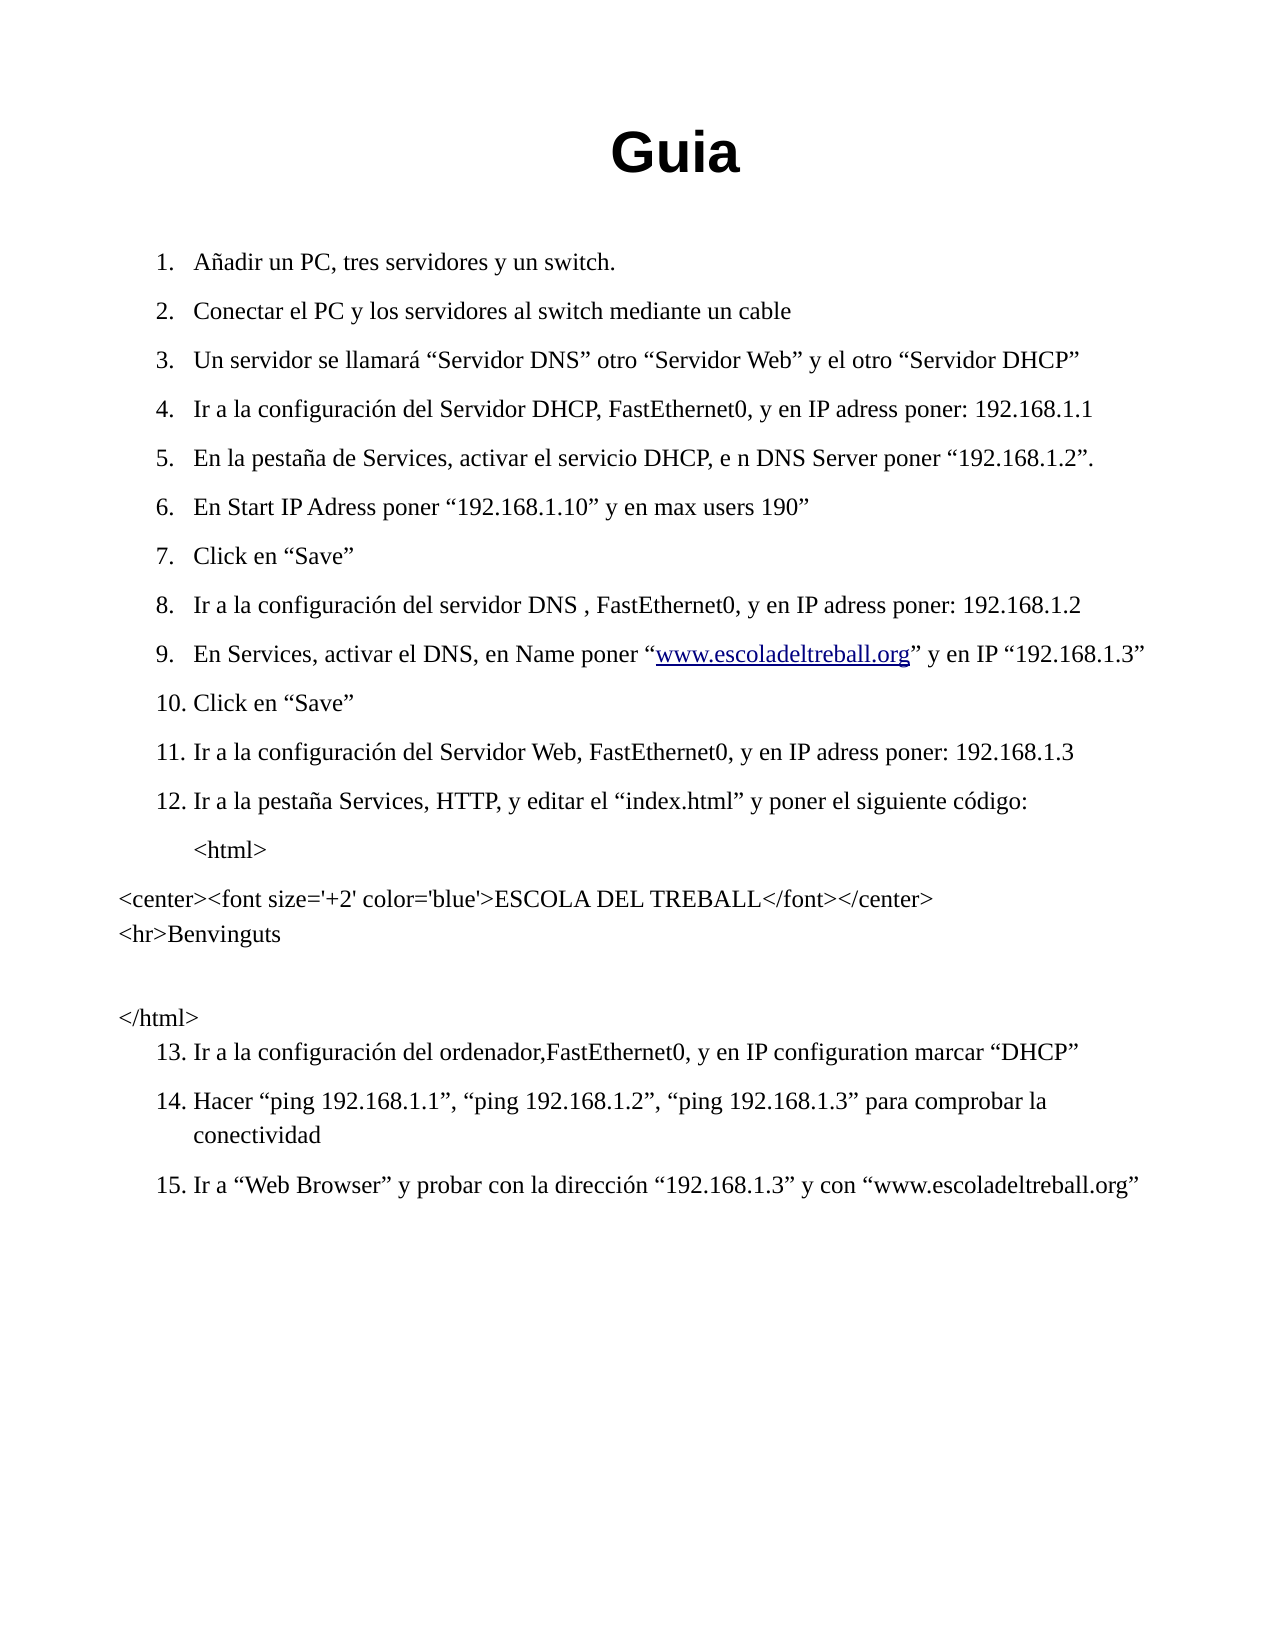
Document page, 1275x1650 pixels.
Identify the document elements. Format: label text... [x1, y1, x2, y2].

text <hr>Benvinguts [118, 919, 1157, 948]
list Ir a “Web Browser” y probar con la dirección “192.168.1.3” y con “www.escoladeltreball.org” [156, 1170, 1157, 1198]
list <html> [156, 836, 1157, 864]
list Ir a la configuración del Servidor DHCP, FastEthernet0, y en IP adress poner: 192.168.1.1 [156, 394, 1157, 423]
list Ir a la configuración del Servidor Web, FastEthernet0, y en IP adress poner: 192.168.1.3 [156, 737, 1157, 766]
list Hacer “ping 192.168.1.1”, “ping 192.168.1.2”, “ping 192.168.1.3” para comprobar la conectividad [156, 1086, 1157, 1149]
text </html> [118, 1003, 1157, 1031]
list Un servidor se llamará “Servidor DNS” otro “Servidor Web” y el otro “Servidor DHCP” [156, 345, 1157, 374]
list En Services, activar el DNS, en Name poner “www.escoladeltreball.org” y en IP “192.168.1.3” [156, 639, 1157, 668]
list Click en “Save” [156, 541, 1157, 570]
text <center><font size='+2' color='blue'>ESCOLA DEL TREBALL</font></center> [118, 884, 1157, 913]
list Añadir un PC, tres servidores y un switch. [156, 247, 1157, 276]
list Conectar el PC y los servidores al switch mediante un cable [156, 296, 1157, 324]
list Ir a la pestaña Services, HTTP, y editar el “index.html” y poner el siguiente código: [156, 786, 1157, 815]
list En Start IP Adress poner “192.168.1.10” y en max users 190” [156, 492, 1157, 521]
title Guia [156, 118, 1157, 185]
list Ir a la configuración del servidor DNS , FastEthernet0, y en IP adress poner: 192.168.1.2 [156, 590, 1157, 619]
list Ir a la configuración del ordenador,FastEthernet0, y en IP configuration marcar “DHCP” [156, 1037, 1157, 1066]
list Click en “Save” [156, 688, 1157, 717]
list En la pestaña de Services, activar el servicio DHCP, e n DNS Server poner “192.168.1.2”. [156, 443, 1157, 472]
